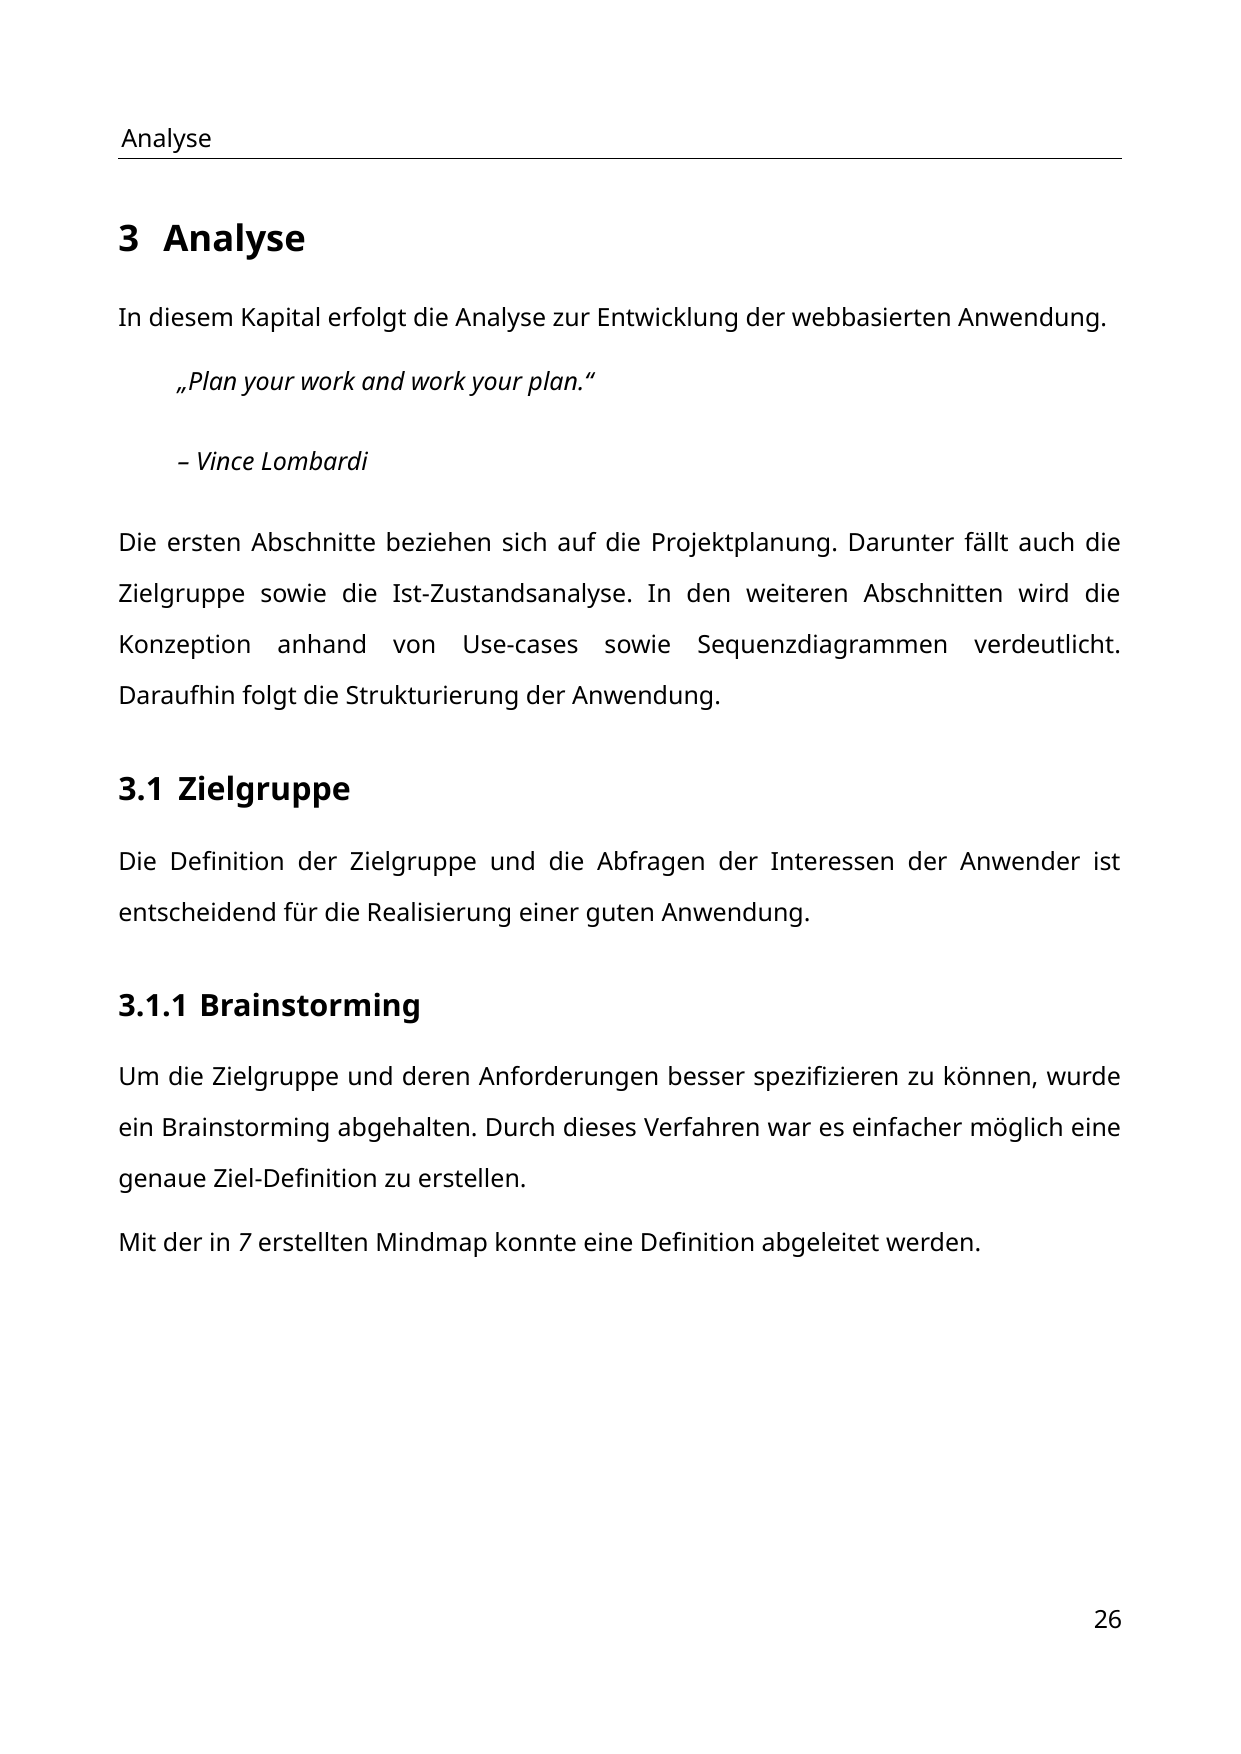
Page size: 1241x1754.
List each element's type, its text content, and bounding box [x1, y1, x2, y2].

text Mit der in Abbildung 7 erstellten Mindmap konnte eine Definition abgeleitet werden. [118, 1224, 1122, 1258]
subtitle Zielgruppe [118, 766, 1122, 809]
text In diesem Kapital erfolgt die Analyse zur Entwicklung der webbasierten Anwendung. [118, 299, 1122, 334]
text „Plan your work and work your plan.“ [177, 363, 1063, 397]
subtitle Brainstorming [118, 983, 1122, 1025]
text Die Definition der Zielgruppe und die Abfragen der Interessen der Anwender ist entscheidend für die Realisierung einer guten Anwendung. [118, 844, 1122, 929]
subtitle Analyse [118, 213, 1122, 262]
text – Vince Lombardi [177, 444, 1063, 478]
text Die ersten Abschnitte beziehen sich auf die Projektplanung. Darunter fällt auch die Zielgruppe sowie die Ist-Zustandsanalyse. In den weiteren Abschnitten wird die Konzeption anhand von Use-cases sowie Sequenzdiagrammen verdeutlicht. Daraufhin folgt die Strukturierung der Anwendung. [118, 524, 1122, 711]
text Um die Zielgruppe und deren Anforderungen besser spezifizieren zu können, wurde ein Brainstorming abgehalten. Durch dieses Verfahren war es einfacher möglich eine genaue Ziel-Definition zu erstellen. [118, 1059, 1122, 1195]
